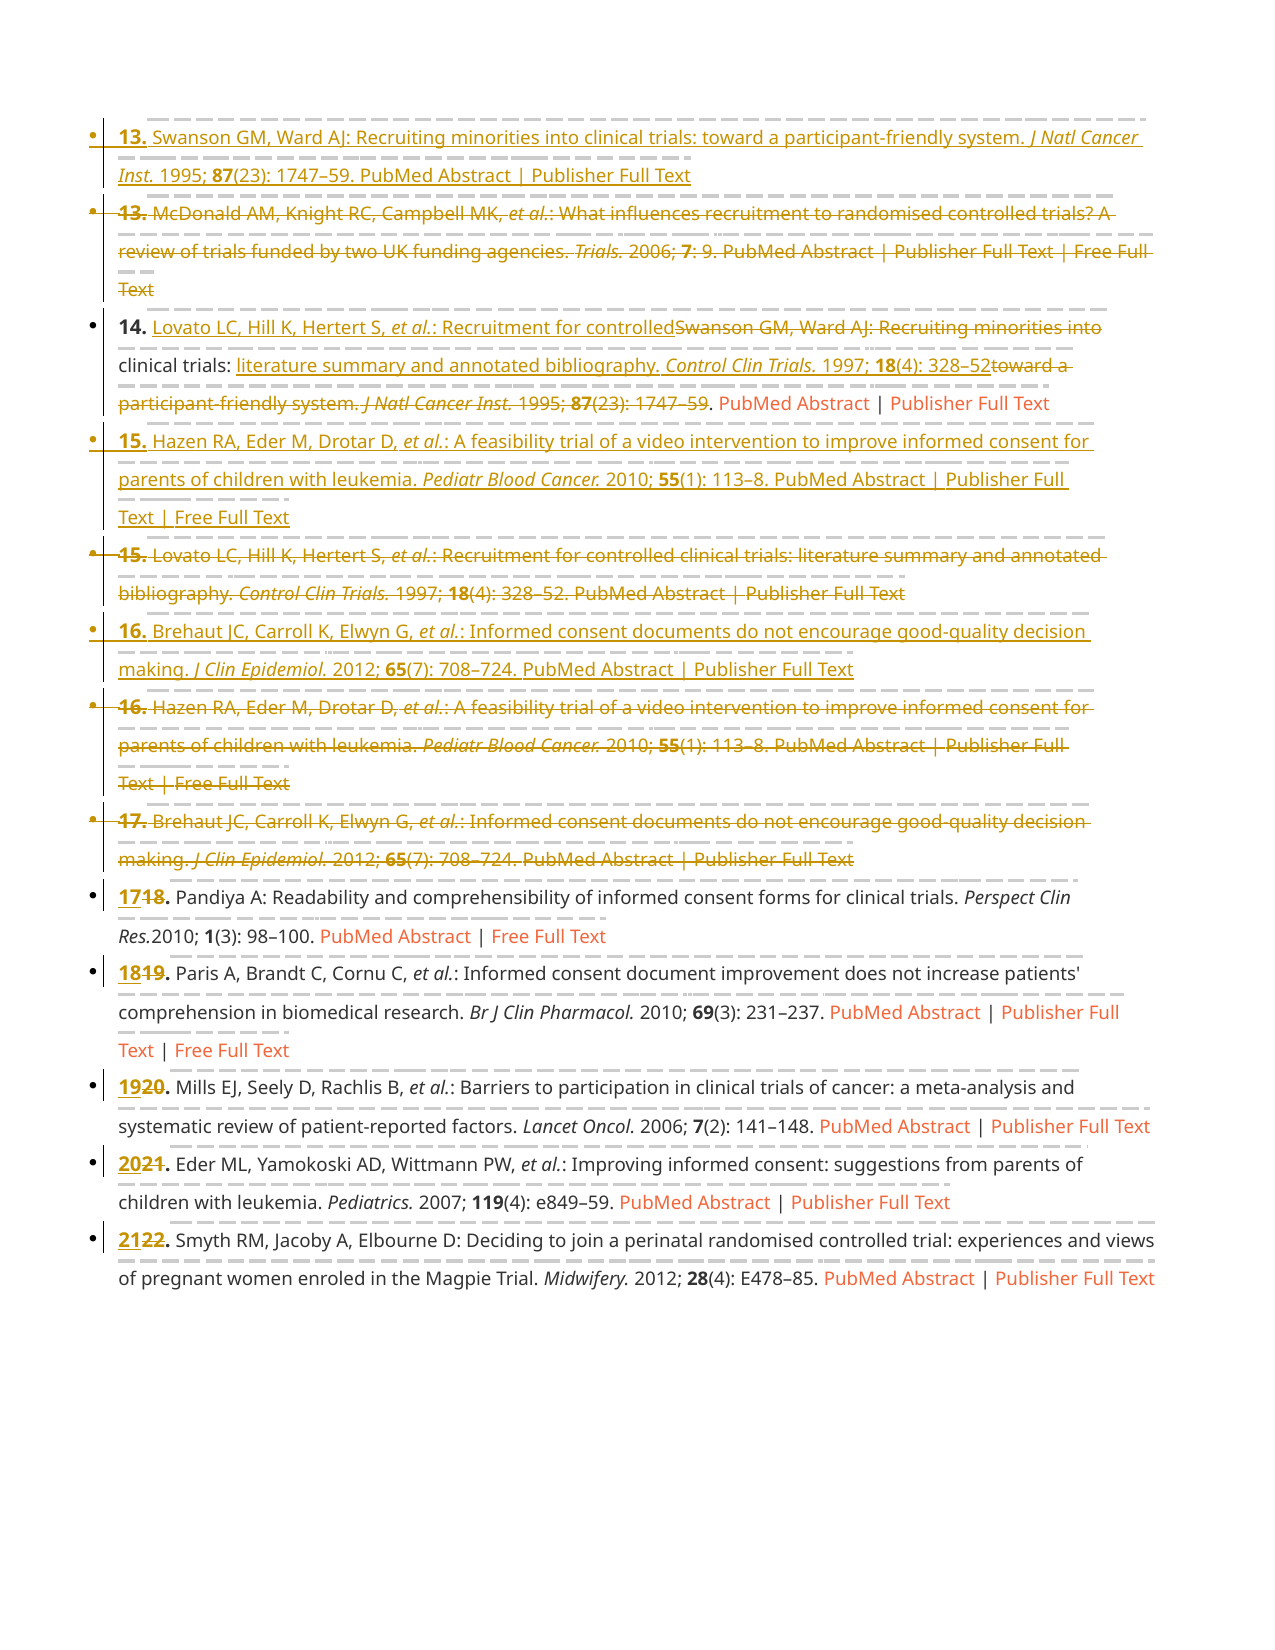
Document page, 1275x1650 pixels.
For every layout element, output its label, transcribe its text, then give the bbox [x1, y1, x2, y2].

list 21. Smyth RM, Jacoby A, Elbourne D: Deciding to join a perinatal randomised controlled trial: experiences and views of pregnant women enroled in the Magpie Trial. Midwifery. 2012; 28(4): E478–85. PubMed Abstract | Publisher Full Text [118, 1221, 1157, 1291]
list 19. Mills EJ, Seely D, Rachlis B, et al.: Barriers to participation in clinical trials of cancer: a meta-analysis and systematic review of patient-reported factors. Lancet Oncol. 2006; 7(2): 141–148. PubMed Abstract | Publisher Full Text [118, 1069, 1157, 1138]
list 18. Paris A, Brandt C, Cornu C, et al.: Informed consent document improvement does not increase patients' comprehension in biomedical research. Br J Clin Pharmacol. 2010; 69(3): 231–237. PubMed Abstract | Publisher Full Text | Free Full Text [118, 955, 1157, 1062]
list 13. Swanson GM, Ward AJ: Recruiting minorities into clinical trials: toward a participant-friendly system. J Natl Cancer Inst. 1995; 87(23): 1747–59. PubMed Abstract | Publisher Full Text [118, 118, 1157, 188]
list 15. Hazen RA, Eder M, Drotar D, et al.: A feasibility trial of a video intervention to improve informed consent for parents of children with leukemia. Pediatr Blood Cancer. 2010; 55(1): 113–8. PubMed Abstract | Publisher Full Text | Free Full Text [118, 422, 1157, 530]
list 14. Lovato LC, Hill K, Hertert S, et al.: Recruitment for controlled clinical trials: literature summary and annotated bibliography. Control Clin Trials. 1997; 18(4): 328–52. PubMed Abstract | Publisher Full Text [118, 194, 1157, 302]
list 20. Eder ML, Yamokoski AD, Wittmann PW, et al.: Improving informed consent: suggestions from parents of children with leukemia. Pediatrics. 2007; 119(4): e849–59. PubMed Abstract | Publisher Full Text [118, 1145, 1157, 1215]
list 16. Brehaut JC, Carroll K, Elwyn G, et al.: Informed consent documents do not encourage good-quality decision making. J Clin Epidemiol. 2012; 65(7): 708–724. PubMed Abstract | Publisher Full Text [118, 536, 1157, 606]
list 17. Pandiya A: Readability and comprehensibility of informed consent forms for clinical trials. Perspect Clin Res.2010; 1(3): 98–100. PubMed Abstract | Free Full Text [118, 688, 1157, 796]
